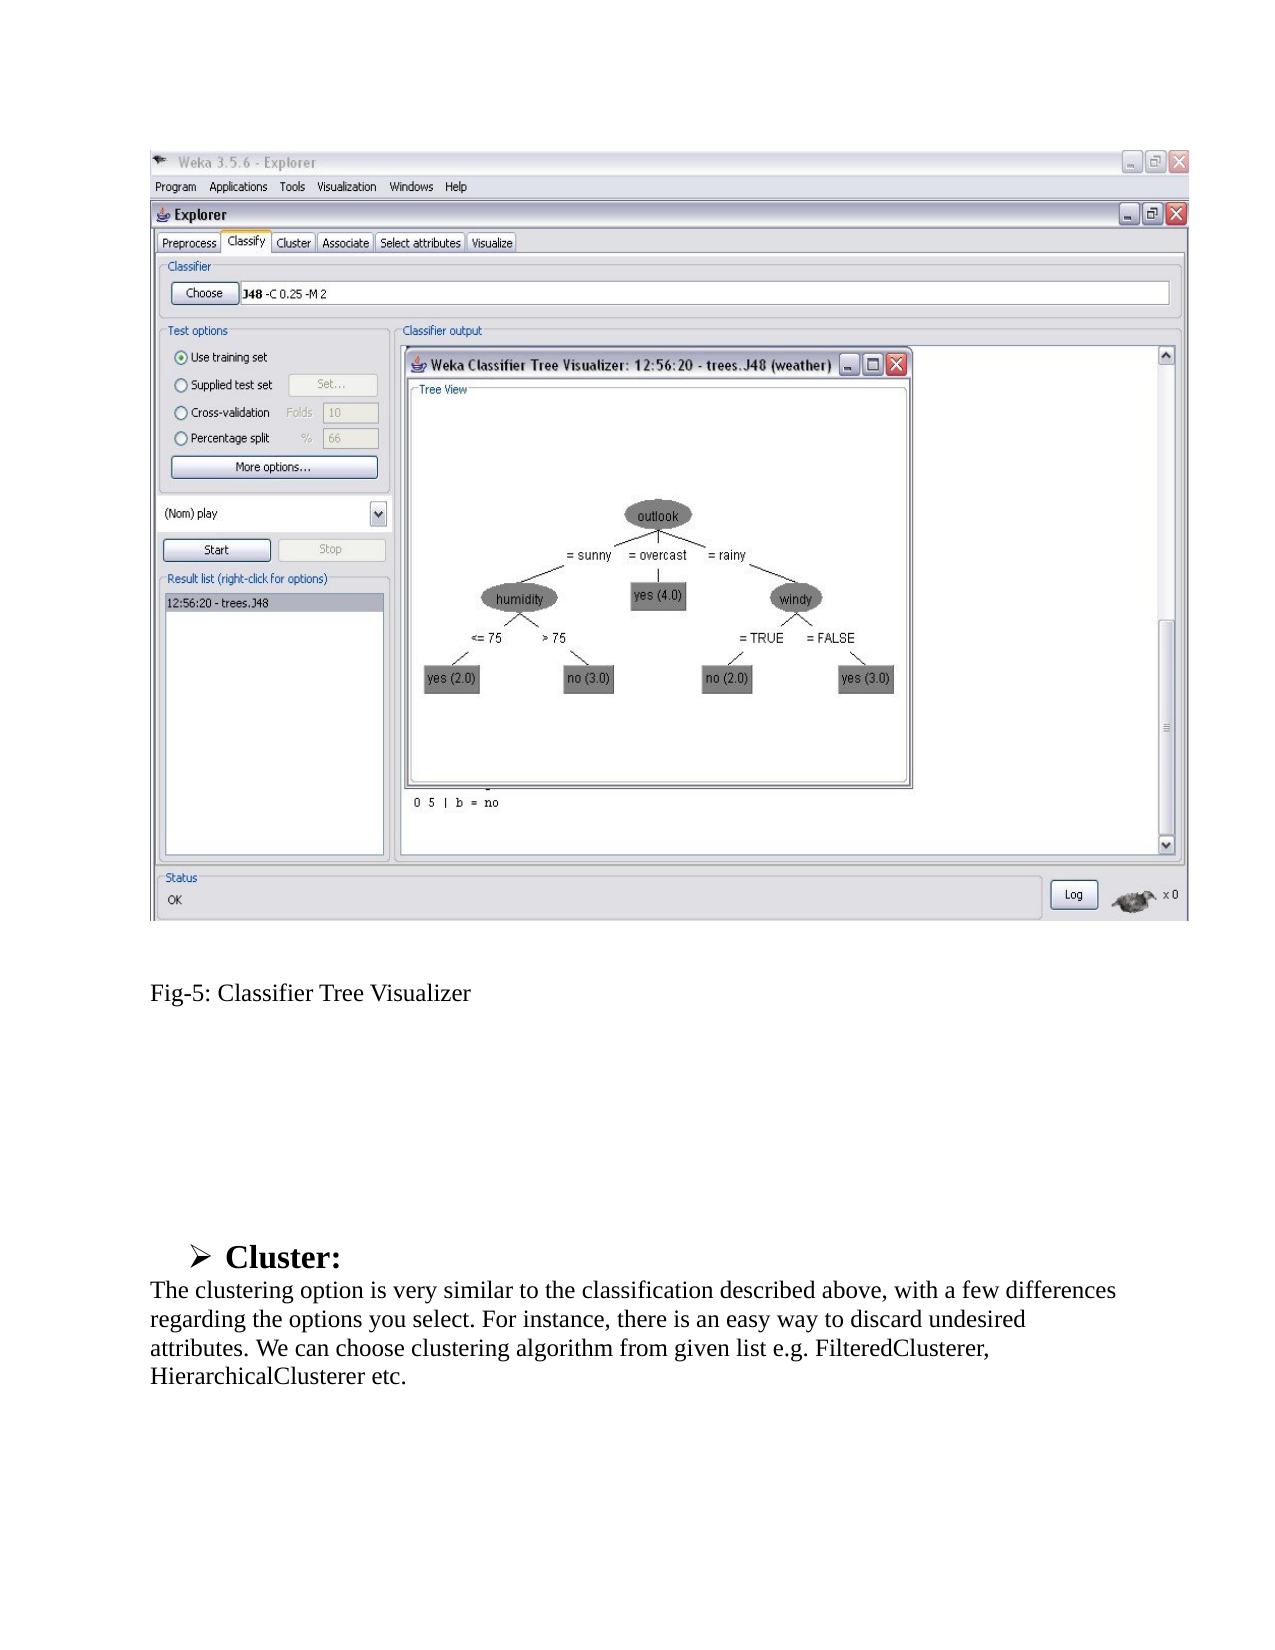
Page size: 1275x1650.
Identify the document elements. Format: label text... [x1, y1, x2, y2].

text The clustering option is very similar to the classification described above, with a few differences regarding the options you select. For instance, there is an easy way to discard undesired attributes. We can choose clustering algorithm from given list e.g. FilteredClusterer, HierarchicalClusterer etc. [150, 1275, 1125, 1390]
list Cluster: [187, 1237, 1125, 1275]
text Fig-5: Classifier Tree Visualizer [150, 978, 1125, 1007]
